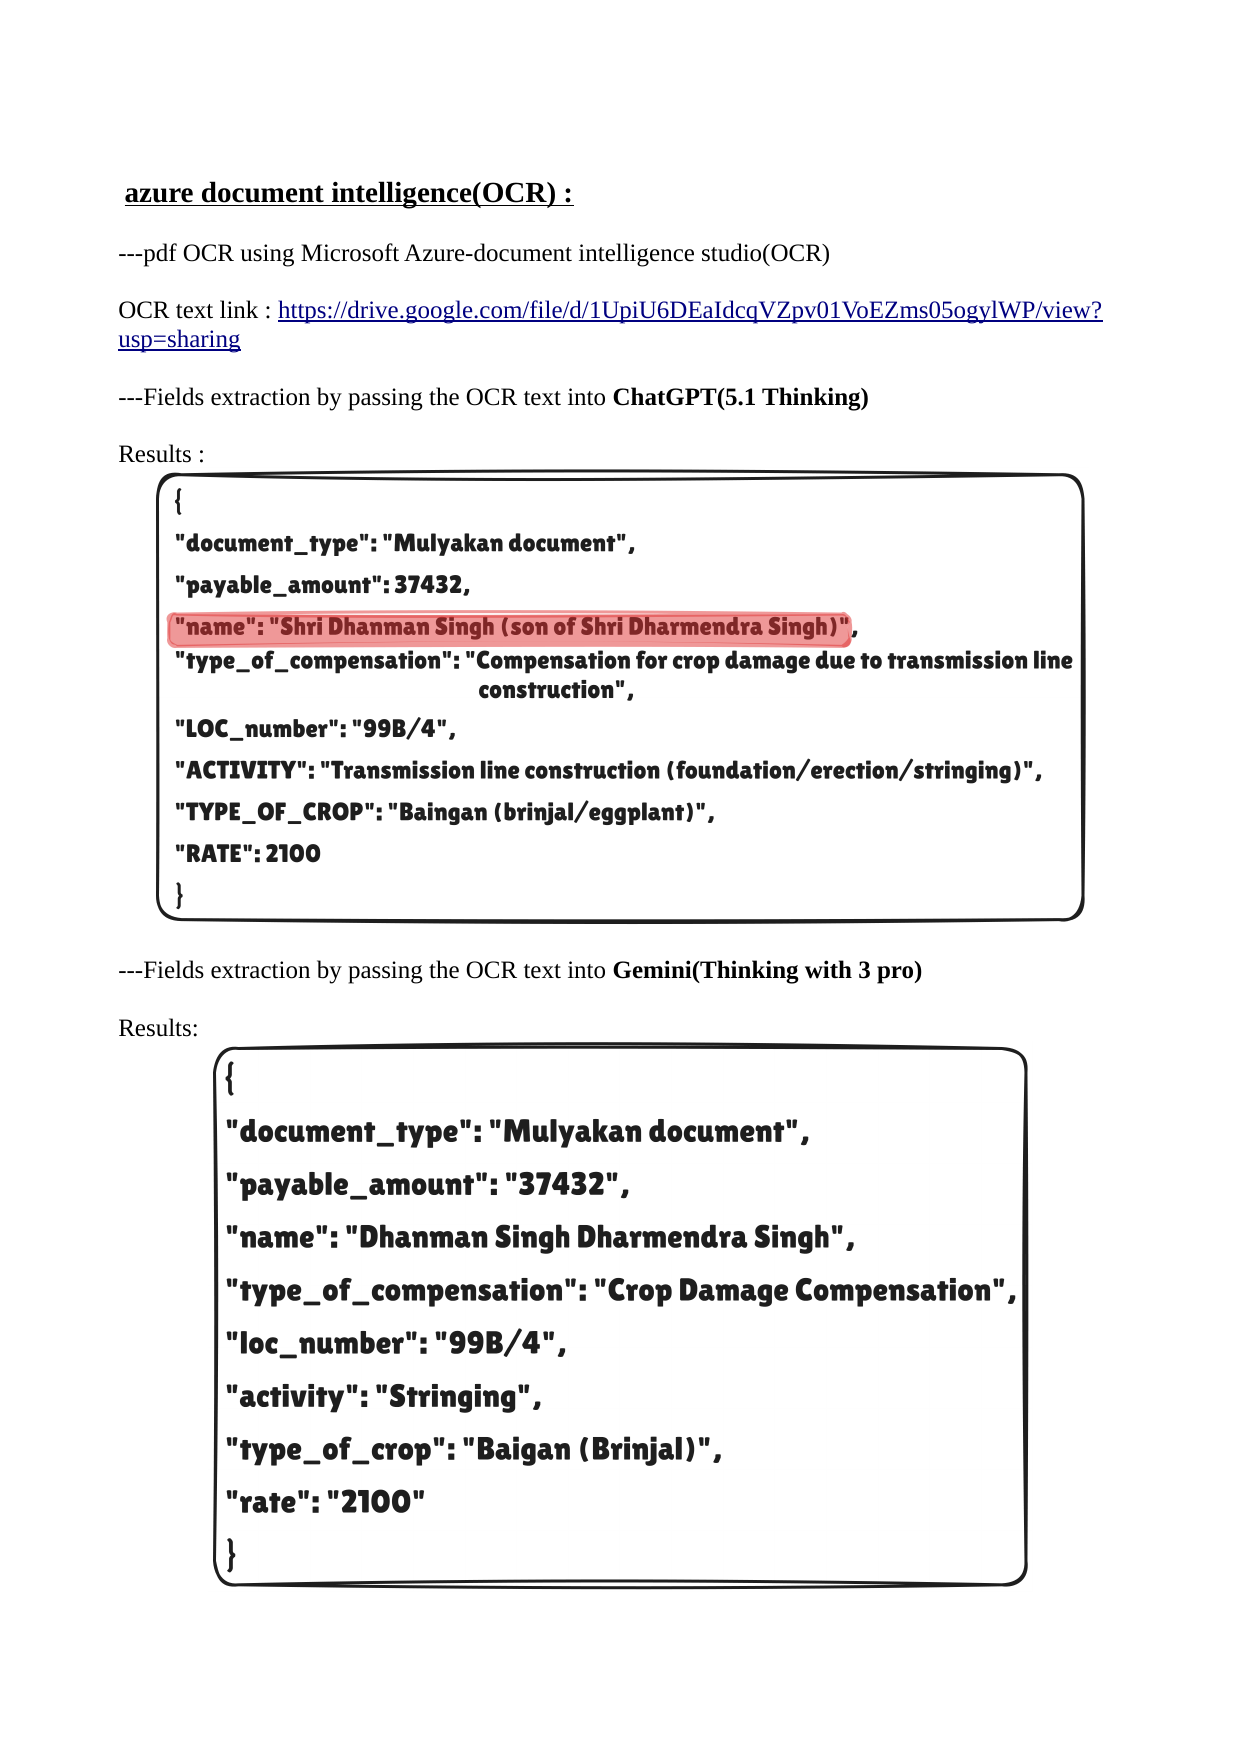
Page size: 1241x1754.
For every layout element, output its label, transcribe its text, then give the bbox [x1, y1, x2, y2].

text OCR text link : https://drive.google.com/file/d/1UpiU6DEaIdcqVZpv01VoEZms05ogylWP/view?usp=sharing [118, 295, 1122, 353]
text Results : [118, 439, 1122, 468]
text Results: [118, 1013, 1122, 1042]
text ---pdf OCR using Microsoft Azure-document intelligence studio(OCR) [118, 238, 1122, 267]
picture [207, 1041, 1033, 1592]
text ---Fields extraction by passing the OCR text into ChatGPT(5.1 Thinking) [118, 382, 1122, 410]
text azure document intelligence(OCR) : [118, 176, 1122, 209]
text ---Fields extraction by passing the OCR text into Gemini(Thinking with 3 pro) [118, 955, 1122, 984]
picture [151, 467, 1090, 927]
